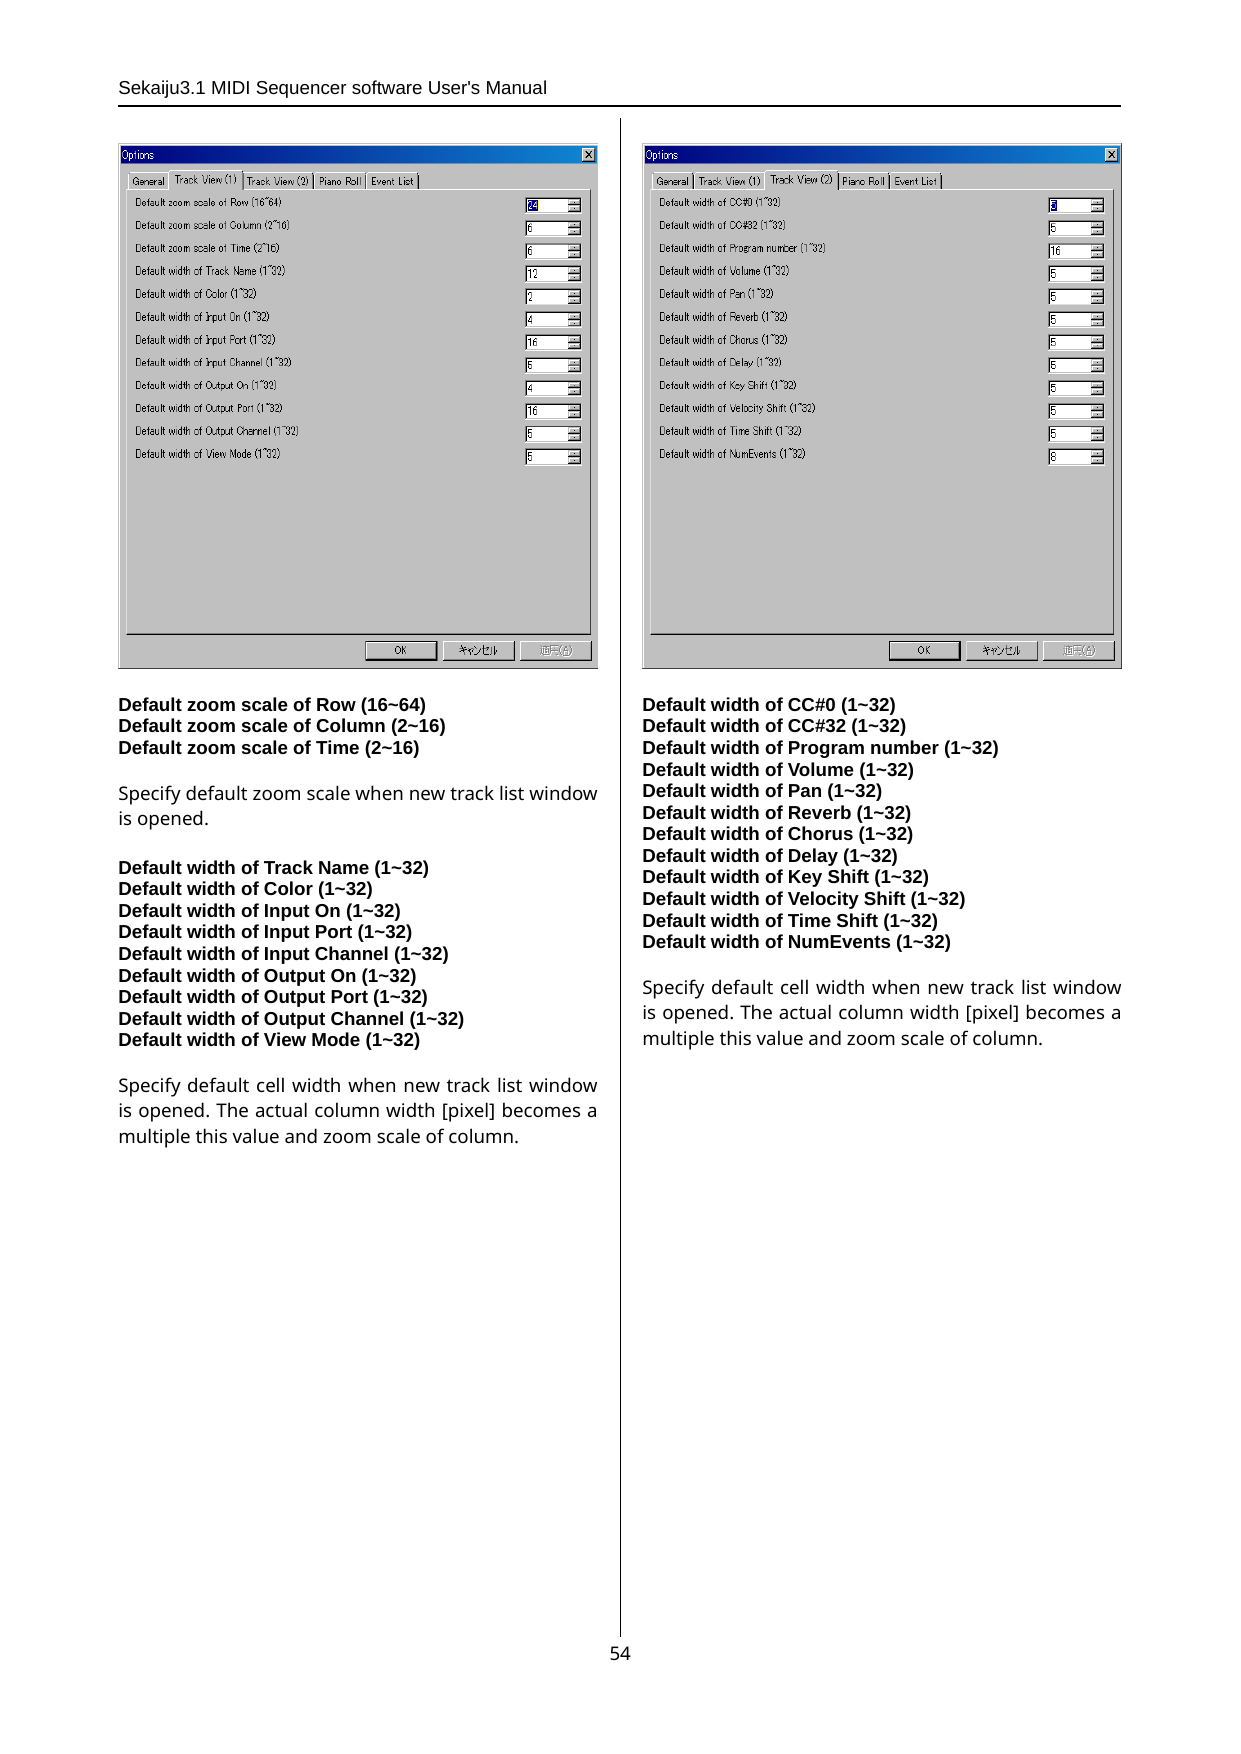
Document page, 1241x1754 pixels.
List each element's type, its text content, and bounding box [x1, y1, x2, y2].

text Specify default cell width when new track list window is opened. The actual column width [pixel] becomes a multiple this value and zoom scale of column. [118, 1072, 598, 1149]
text Specify default cell width when new track list window is opened. The actual column width [pixel] becomes a multiple this value and zoom scale of column. [642, 974, 1122, 1051]
text Default width of Key Shift (1~32) [642, 866, 1122, 888]
picture [642, 143, 1122, 669]
text Default width of Input Port (1~32) [118, 921, 598, 943]
text Default width of Output Port (1~32) [118, 986, 598, 1007]
text Default width of Chorus (1~32) [642, 823, 1122, 845]
text Default width of Output Channel (1~32) [118, 1007, 598, 1029]
text Default width of Input On (1~32) [118, 900, 598, 921]
text Default zoom scale of Row (16~64) [118, 694, 598, 715]
text Default width of Color (1~32) [118, 878, 598, 900]
text Default width of View Mode (1~32) [118, 1029, 598, 1051]
text Default width of Track Name (1~32) [118, 857, 598, 878]
text Default width of Delay (1~32) [642, 845, 1122, 866]
text Default zoom scale of Column (2~16) [118, 715, 598, 737]
text Default zoom scale of Time (2~16) [118, 737, 598, 758]
text Default width of Velocity Shift (1~32) [642, 888, 1122, 909]
text Default width of CC#0 (1~32) [642, 694, 1122, 715]
text Default width of Input Channel (1~32) [118, 943, 598, 964]
text Default width of CC#32 (1~32) [642, 715, 1122, 737]
text Default width of Program number (1~32) [642, 737, 1122, 758]
picture [118, 143, 598, 669]
text Default width of Volume (1~32) [642, 758, 1122, 780]
text Default width of Pan (1~32) [642, 780, 1122, 802]
text Default width of Time Shift (1~32) [642, 909, 1122, 931]
text Specify default zoom scale when new track list window is opened. [118, 780, 598, 831]
text Default width of NumEvents (1~32) [642, 931, 1122, 952]
text Default width of Output On (1~32) [118, 964, 598, 986]
text Default width of Reverb (1~32) [642, 802, 1122, 823]
